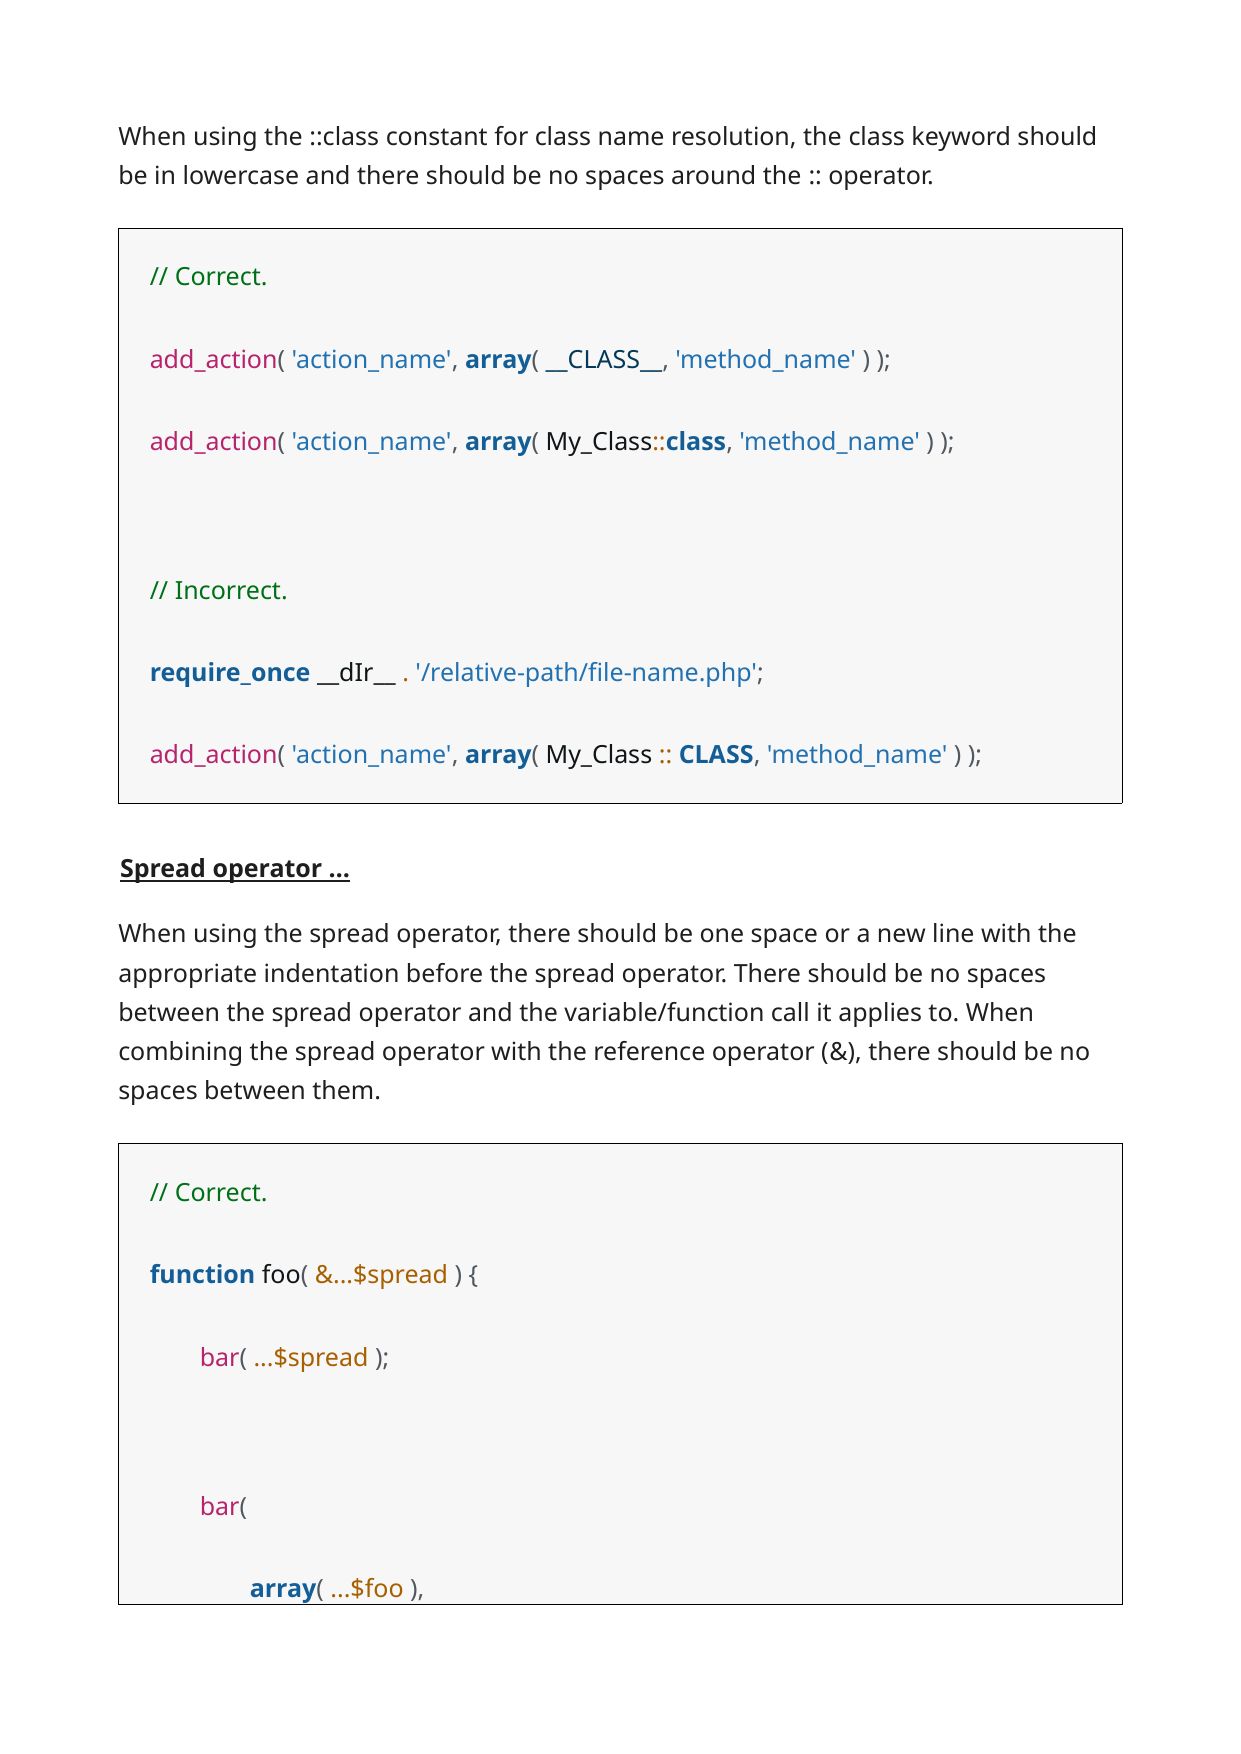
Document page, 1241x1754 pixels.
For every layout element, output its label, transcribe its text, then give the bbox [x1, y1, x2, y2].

text function foo( &...$spread ) { [119, 1226, 1122, 1291]
text bar( ...$spread ); [119, 1308, 1122, 1373]
text add_action( 'action_name', array( My_Class::class, 'method_name' ) ); [119, 392, 1122, 458]
text When using the spread operator, there should be one space or a new line with the appropriate indentation before the spread operator. There should be no spaces between the spread operator and the variable/function call it applies to. When combining the spread operator with the reference operator (&), there should be no spaces between them. [118, 916, 1122, 1107]
text array( ...$foo ), [119, 1539, 1122, 1604]
subtitle Spread operator … [118, 851, 1122, 885]
text // Correct. [119, 1144, 1122, 1209]
text bar( [119, 1457, 1122, 1522]
text add_action( 'action_name', array( My_Class :: CLASS, 'method_name' ) ); [119, 706, 1122, 803]
text add_action( 'action_name', array( __CLASS__, 'method_name' ) ); [119, 310, 1122, 375]
text // Correct. [119, 229, 1122, 293]
text // Incorrect. [119, 541, 1122, 607]
text require_once __dIr__ . '/relative-path/file-name.php'; [119, 623, 1122, 689]
text When using the ::class constant for class name resolution, the class keyword should be in lowercase and there should be no spaces around the :: operator. [118, 118, 1122, 191]
